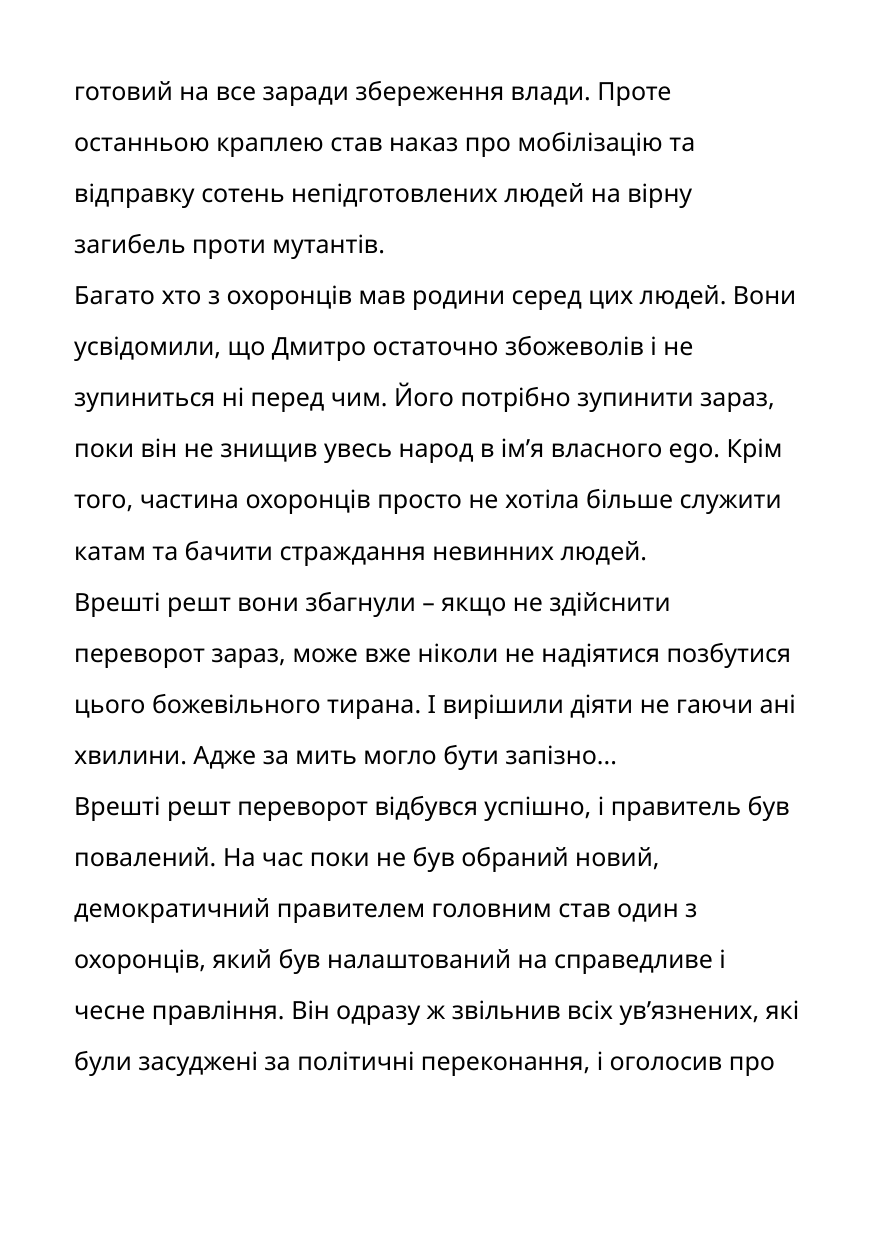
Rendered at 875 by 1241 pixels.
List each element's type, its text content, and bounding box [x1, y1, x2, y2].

text готовий на все заради збереження влади. Проте останньою краплею став наказ про мобілізацію та відправку сотень непідготовлених людей на вірну загибель проти мутантів. [74, 74, 800, 261]
text Врешті решт вони збагнули – якщо не здійснити переворот зараз, може вже ніколи не надіятися позбутися цього божевільного тирана. І вирішили діяти не гаючи ані хвилини. Адже за мить могло бути запізно... [74, 584, 800, 771]
text Багато хто з охоронців мав родини серед цих людей. Вони усвідомили, що Дмитро остаточно збожеволів і не зупиниться ні перед чим. Його потрібно зупинити зараз, поки він не знищив увесь народ в ім’я власного ego. Крім того, частина охоронців просто не хотіла більше служити катам та бачити страждання невинних людей. [74, 278, 800, 567]
text Врешті решт переворот відбувся успішно, і правитель був повалений. На час поки не був обраний новий, демократичний правителем головним став один з охоронців, який був налаштований на справедливе і чесне правління. Він одразу ж звільнив всіх ув’язнених, які були засуджені за політичні переконання, і оголосив про [74, 788, 800, 1078]
